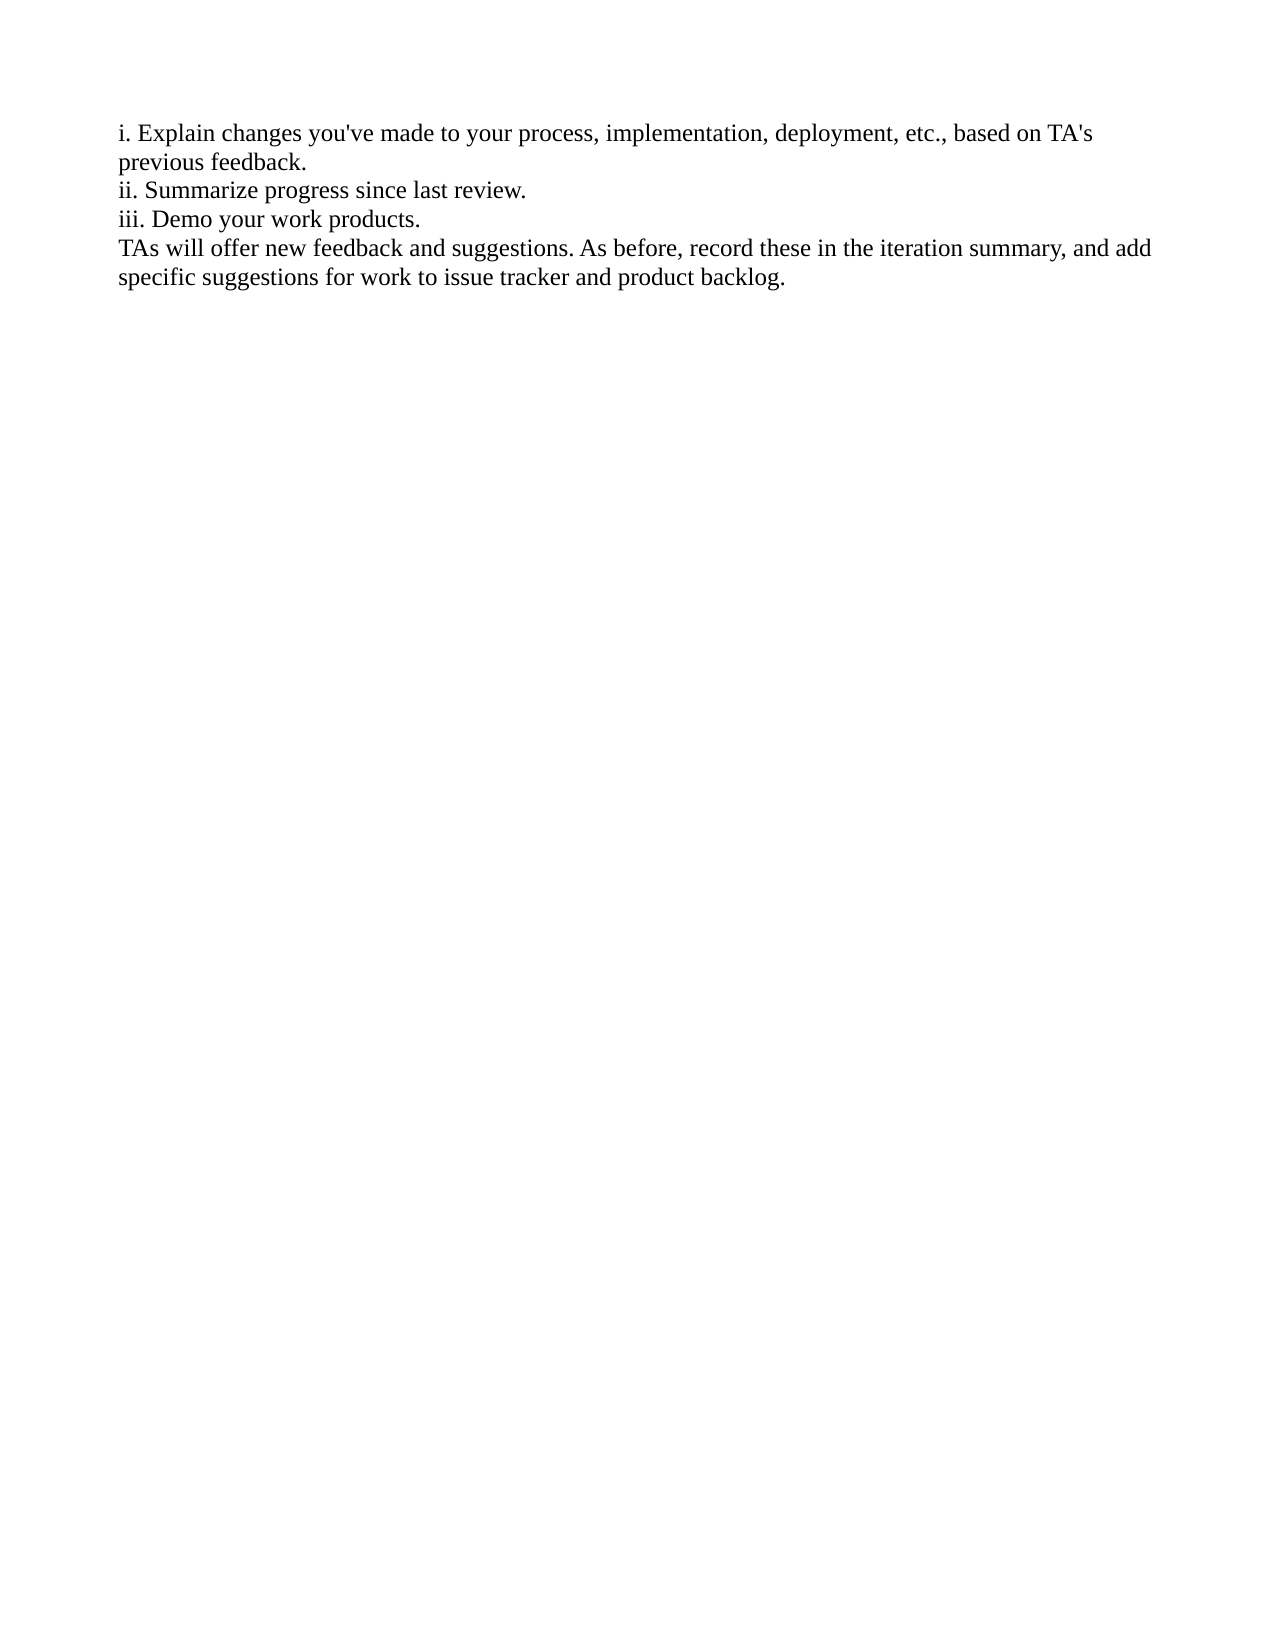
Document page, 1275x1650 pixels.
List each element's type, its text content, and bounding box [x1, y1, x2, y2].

text TAs will offer new feedback and suggestions. As before, record these in the iteration summary, and add specific suggestions for work to issue tracker and product backlog. [118, 233, 1157, 291]
text iii. Demo your work products. [118, 204, 1157, 233]
text i. Explain changes you've made to your process, implementation, deployment, etc., based on TA's previous feedback. [118, 118, 1157, 176]
text ii. Summarize progress since last review. [118, 176, 1157, 204]
